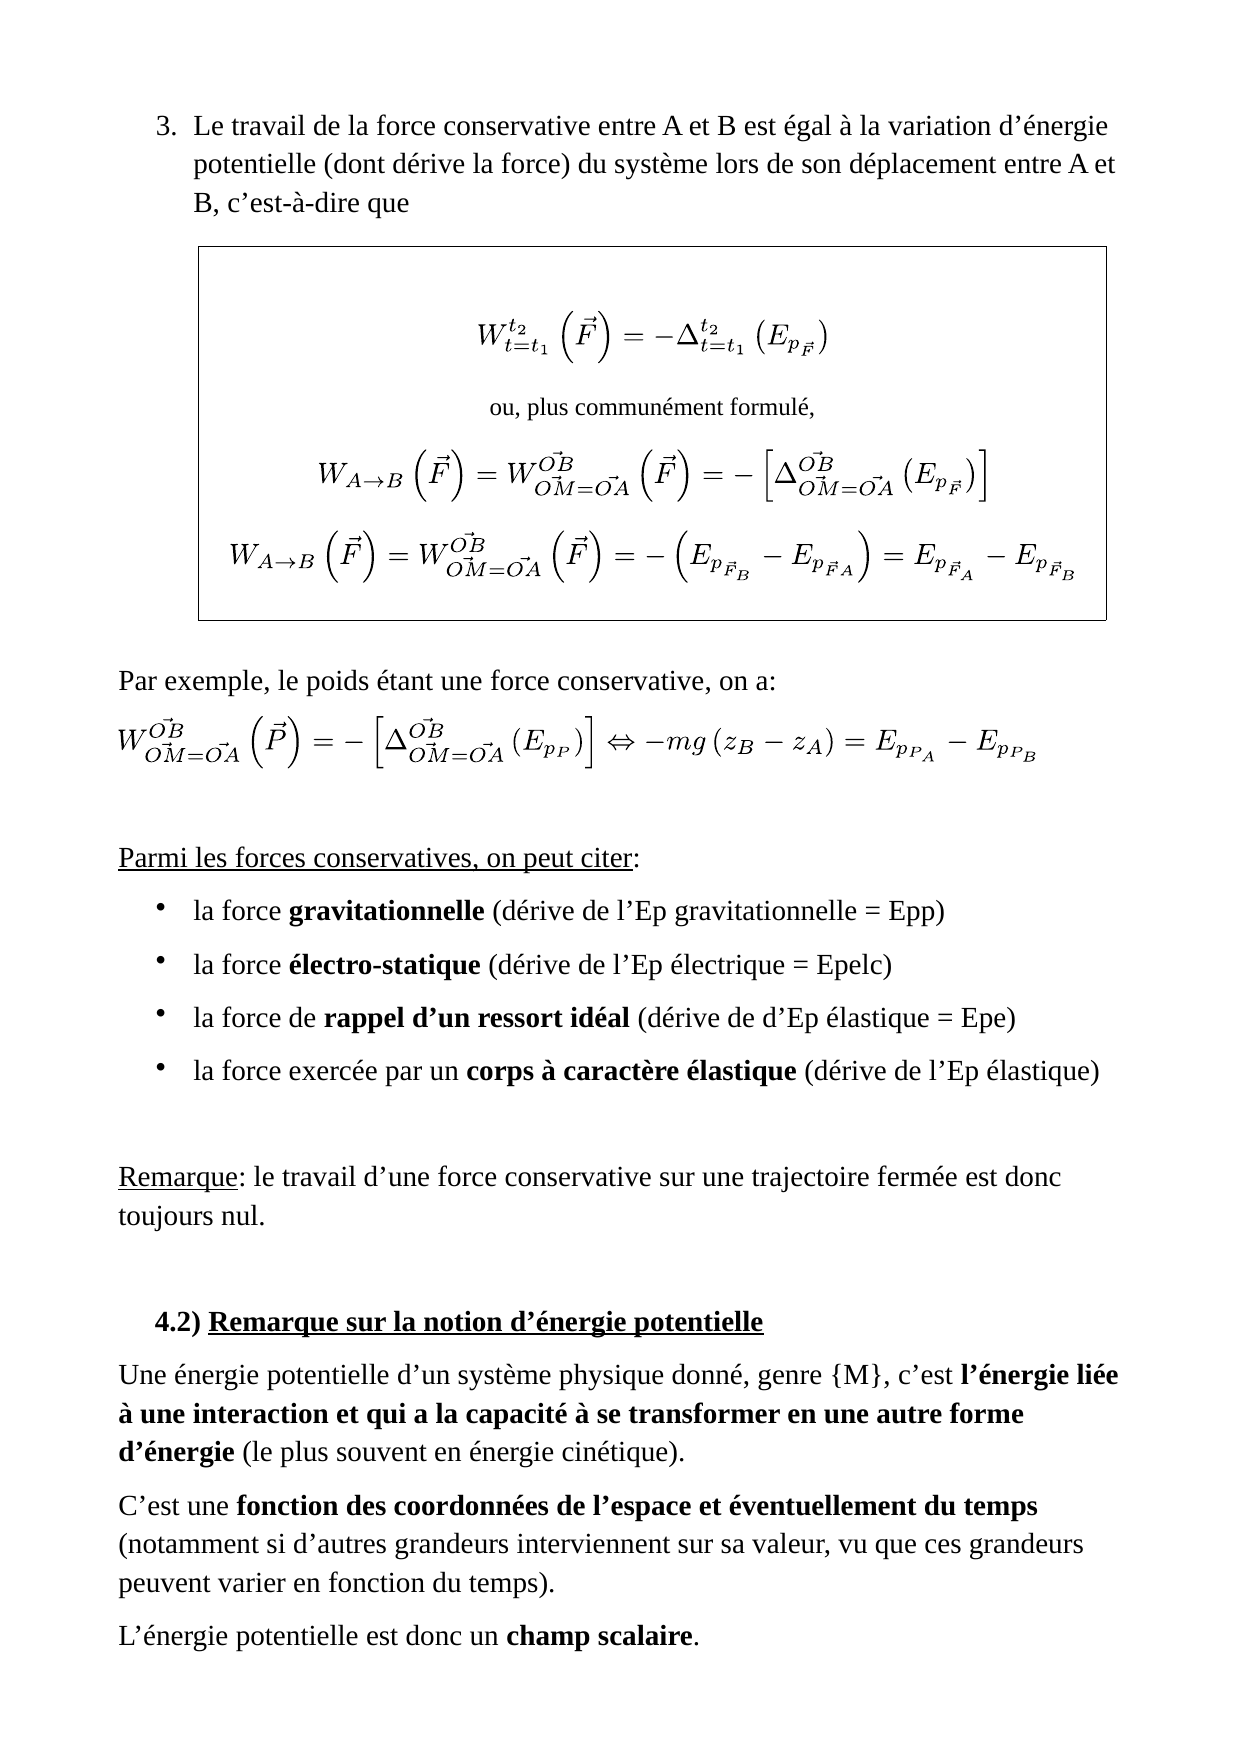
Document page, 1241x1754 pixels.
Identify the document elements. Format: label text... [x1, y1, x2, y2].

text 4.2) Remarque sur la notion d’énergie potentielle [118, 1304, 1122, 1338]
list la force exercée par un corps à caractère élastique (dérive de l’Ep élastique) [156, 1053, 1122, 1087]
list la force de rappel d’un ressort idéal (dérive de d’Ep élastique = Epe) [156, 1000, 1122, 1034]
list Le travail de la force conservative entre A et B est égal à la variation d’énergie potentielle (dont dérive la force) du système lors de son déplacement entre A et B, c’est-à-dire que [156, 108, 1122, 218]
list la force gravitationnelle (dérive de l’Ep gravitationnelle = Epp) [156, 893, 1122, 927]
text C’est une fonction des coordonnées de l’espace et éventuellement du temps (notamment si d’autres grandeurs interviennent sur sa valeur, vu que ces grandeurs peuvent varier en fonction du temps). [118, 1488, 1122, 1598]
text Remarque: le travail d’une force conservative sur une trajectoire fermée est donc toujours nul. [118, 1159, 1122, 1232]
list la force électro-statique (dérive de l’Ep électrique = Epelc) [156, 947, 1122, 980]
text ou, plus communément formulé, [207, 392, 1097, 421]
text Une énergie potentielle d’un système physique donné, genre {M}, c’est l’énergie liée à une interaction et qui a la capacité à se transformer en une autre forme d’énergie (le plus souvent en énergie cinétique). [118, 1357, 1122, 1468]
text Par exemple, le poids étant une force conservative, on a: [118, 663, 1122, 697]
text Parmi les forces conservatives, on peut citer: [118, 840, 1122, 874]
text L’énergie potentielle est donc un champ scalaire. [118, 1618, 1122, 1651]
